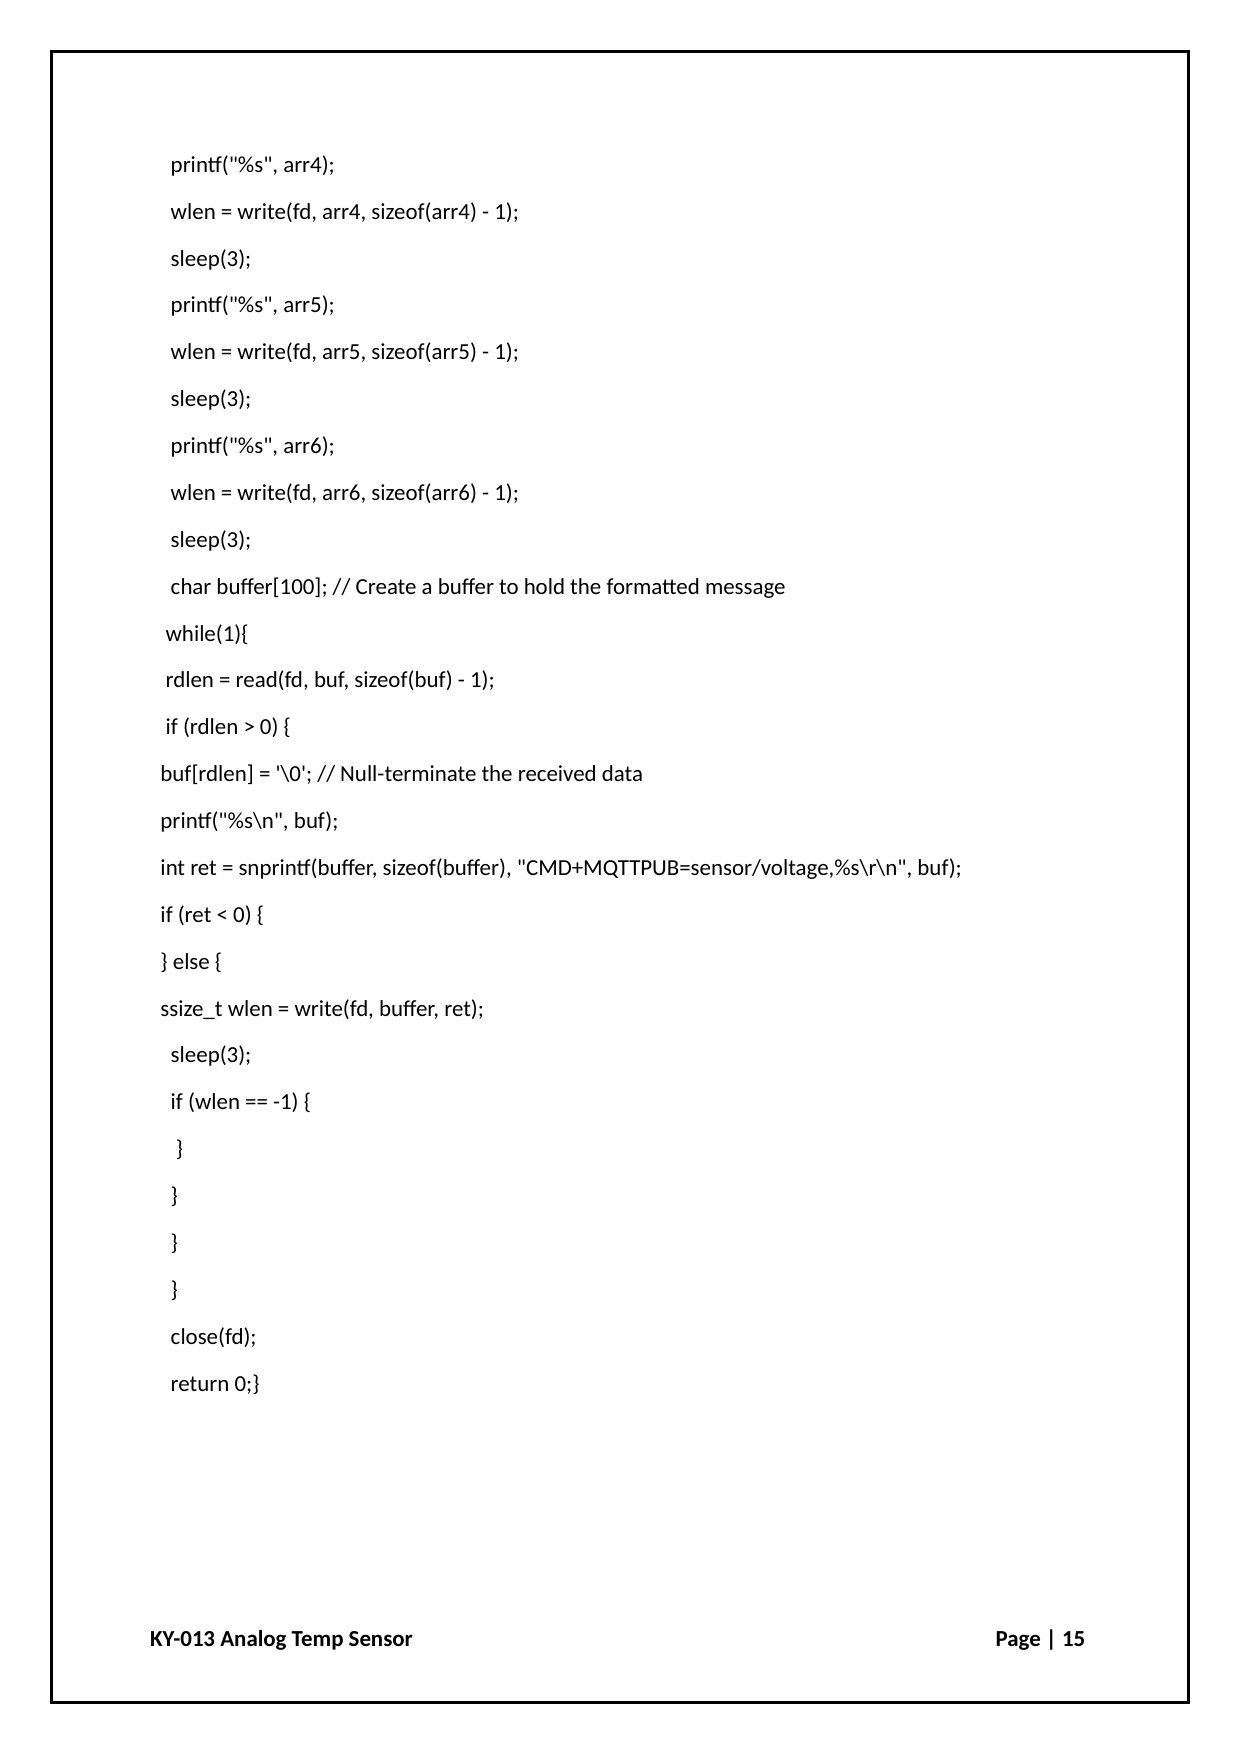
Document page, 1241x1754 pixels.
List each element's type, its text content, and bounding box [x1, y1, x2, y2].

text printf("%s", arr5); [150, 291, 1090, 319]
text return 0;} [150, 1369, 1090, 1397]
text wlen = write(fd, arr4, sizeof(arr4) - 1); [150, 197, 1090, 225]
text } [150, 1134, 1090, 1162]
text close(fd); [150, 1322, 1090, 1350]
text if (wlen == -1) { [150, 1087, 1090, 1116]
text } [150, 1228, 1090, 1256]
text if (ret < 0) { [150, 900, 1090, 928]
text wlen = write(fd, arr6, sizeof(arr6) - 1); [150, 478, 1090, 506]
text sleep(3); [150, 1041, 1090, 1069]
text rdlen = read(fd, buf, sizeof(buf) - 1); [150, 666, 1090, 694]
text char buffer[100]; // Create a buffer to hold the formatted message [150, 572, 1090, 600]
text } [150, 1275, 1090, 1303]
text if (rdlen > 0) { [150, 712, 1090, 741]
text sleep(3); [150, 525, 1090, 553]
text printf("%s\n", buf); [150, 806, 1090, 834]
text printf("%s", arr6); [150, 431, 1090, 459]
text sleep(3); [150, 244, 1090, 272]
text int ret = snprintf(buffer, sizeof(buffer), "CMD+MQTTPUB=sensor/voltage,%s\r\n", buf); [150, 853, 1090, 881]
text while(1){ [150, 619, 1090, 647]
text } [150, 1181, 1090, 1209]
text } else { [150, 947, 1090, 975]
text sleep(3); [150, 384, 1090, 412]
text wlen = write(fd, arr5, sizeof(arr5) - 1); [150, 337, 1090, 366]
text ssize_t wlen = write(fd, buffer, ret); [150, 994, 1090, 1022]
text printf("%s", arr4); [150, 150, 1090, 178]
text buf[rdlen] = '\0'; // Null-terminate the received data [150, 759, 1090, 787]
